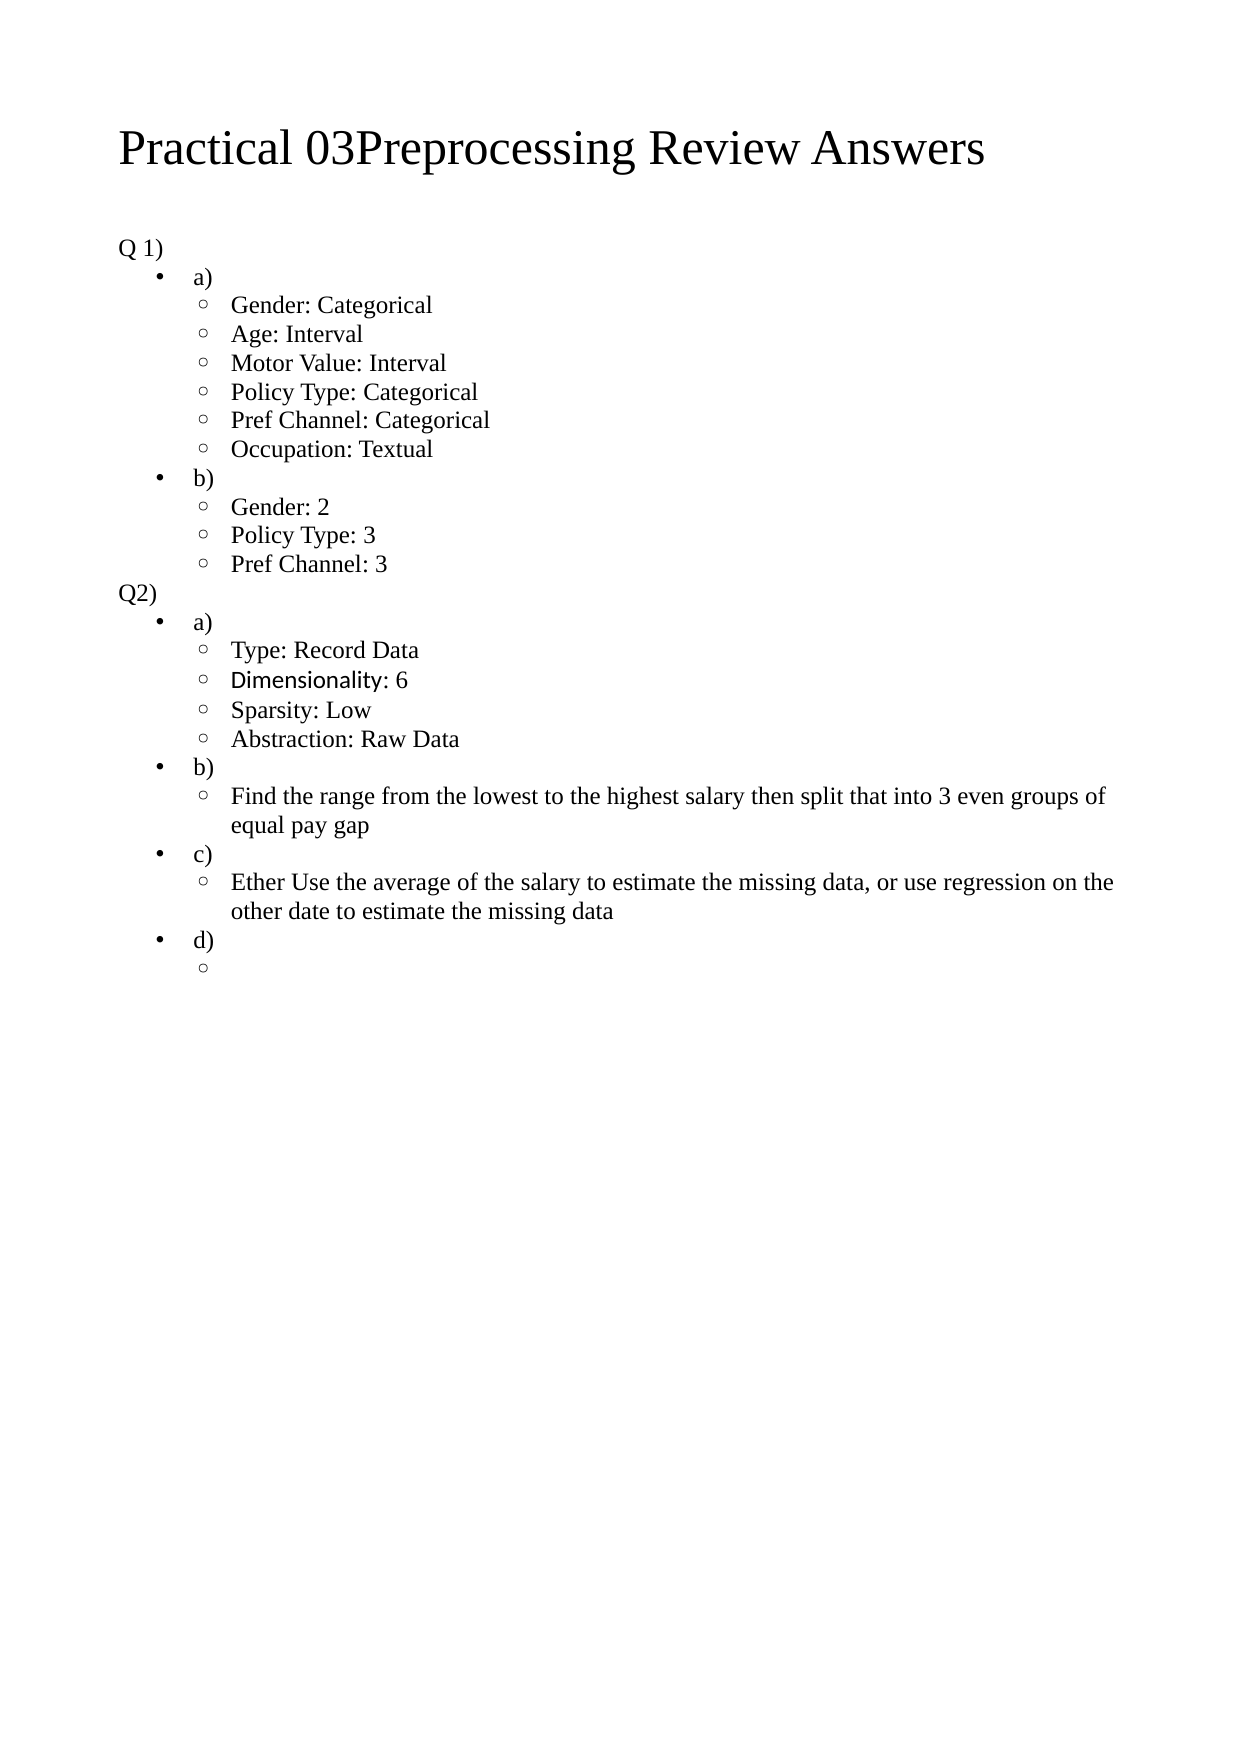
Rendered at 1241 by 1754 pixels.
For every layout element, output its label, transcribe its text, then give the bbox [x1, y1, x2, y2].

list a) [156, 262, 1122, 291]
list Type: Record Data [193, 636, 1122, 664]
list Find the range from the lowest to the highest salary then split that into 3 even groups of equal pay gap [193, 781, 1122, 839]
list Policy Type: Categorical [193, 377, 1122, 406]
list Sparsity: Low [193, 695, 1122, 724]
list b) [156, 752, 1122, 781]
list c) [156, 839, 1122, 867]
list Pref Channel: 3 [193, 549, 1122, 578]
list Gender: Categorical [193, 291, 1122, 319]
list Age: Interval [193, 319, 1122, 348]
list Gender: 2 [193, 492, 1122, 521]
text Practical 03Preprocessing Review Answers [118, 118, 1122, 176]
list Dimensionality: 6 [193, 664, 1122, 695]
list Abstraction: Raw Data [193, 724, 1122, 752]
list Pref Channel: Categorical [193, 406, 1122, 434]
list a) [156, 607, 1122, 636]
text Q 1) [118, 233, 1122, 262]
text Q2) [118, 578, 1122, 607]
list Motor Value: Interval [193, 348, 1122, 377]
list Ether Use the average of the salary to estimate the missing data, or use regression on the other date to estimate the missing data [193, 867, 1122, 925]
list b) [156, 463, 1122, 492]
list Occupation: Textual [193, 434, 1122, 463]
list Policy Type: 3 [193, 521, 1122, 549]
list d) [156, 925, 1122, 954]
